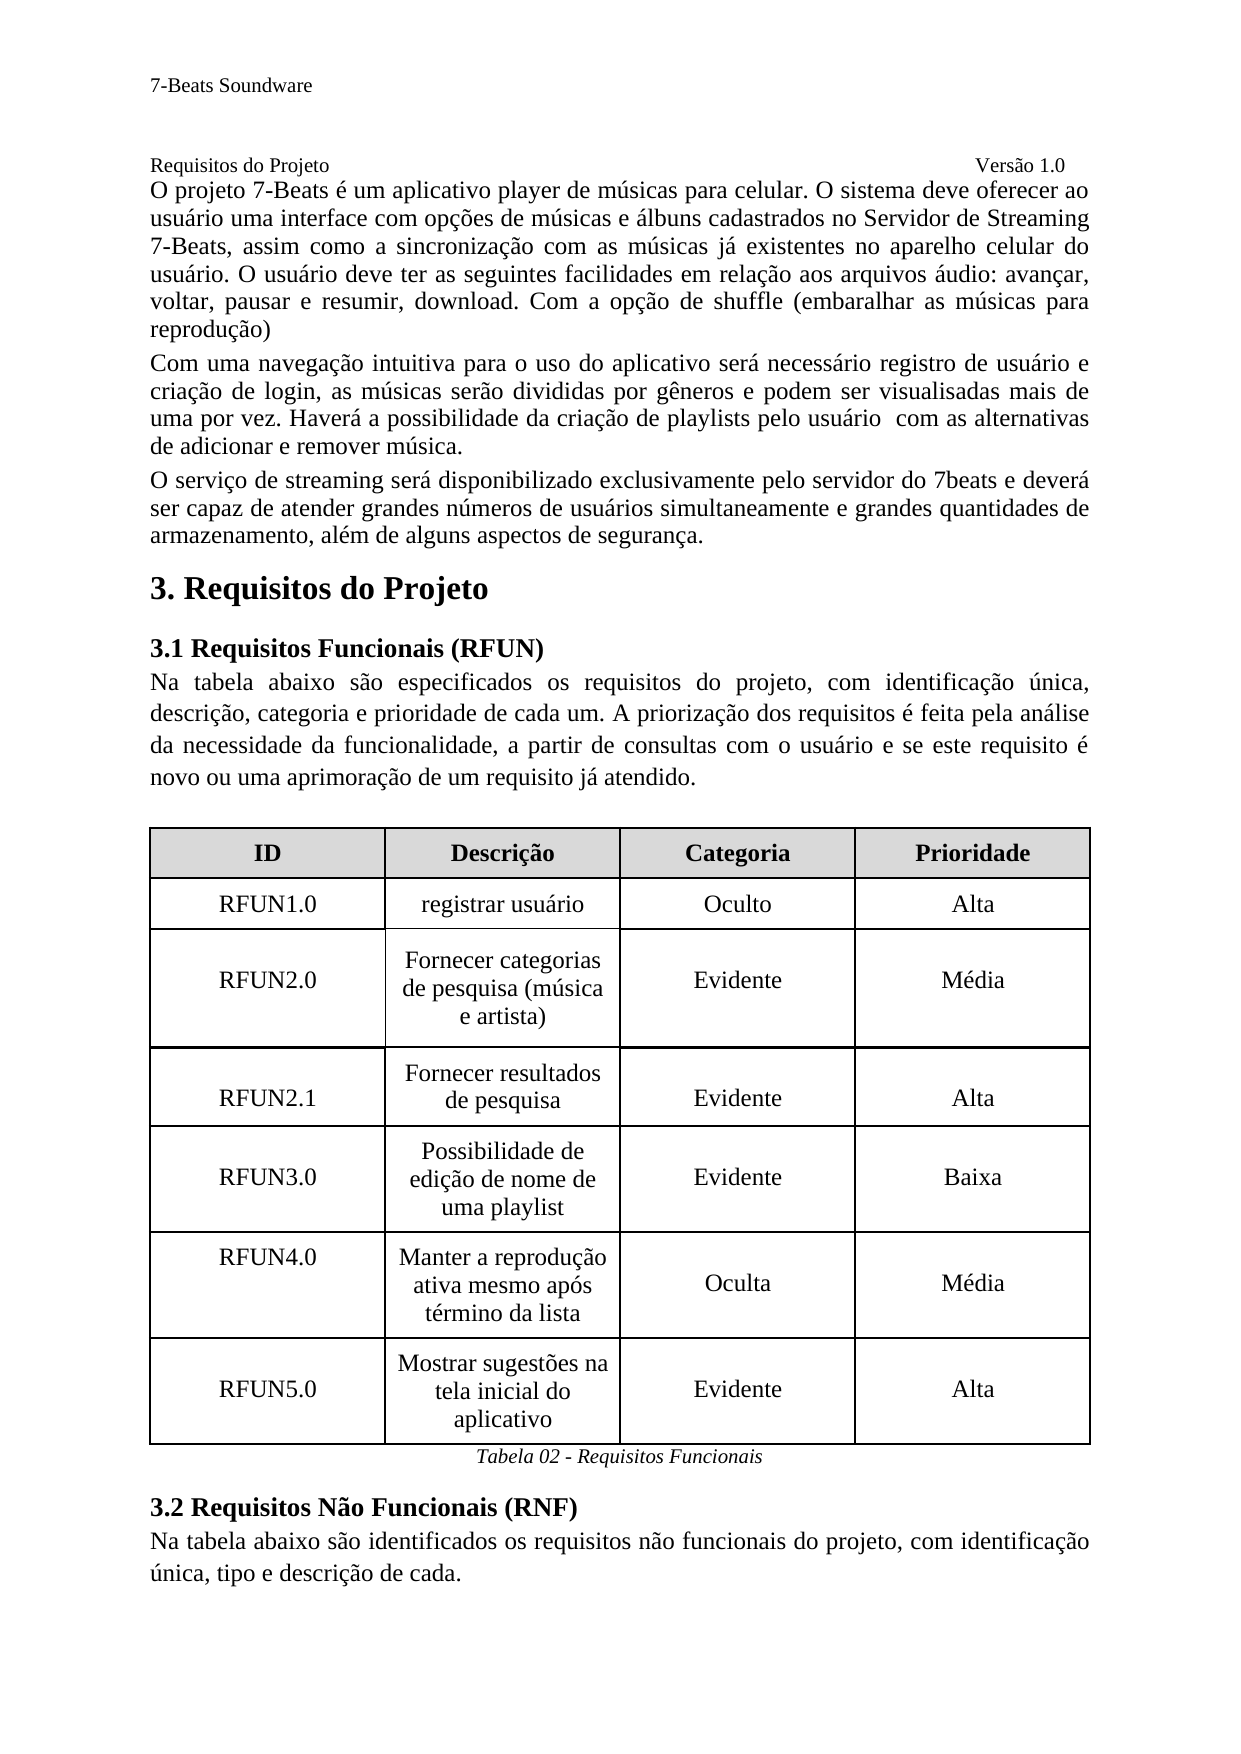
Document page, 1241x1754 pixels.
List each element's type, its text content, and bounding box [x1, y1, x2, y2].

table_cell RFUN5.0 [151, 1339, 384, 1443]
table_cell Evidente [621, 930, 854, 1046]
table_cell Baixa [856, 1127, 1089, 1231]
text Com uma navegação intuitiva para o uso do aplicativo será necessário registro de usuário e criação de login, as músicas serão divididas por gêneros e podem ser visualisadas mais de uma por vez. Haverá a possibilidade da criação de playlists pelo usuário com as alternativas de adicionar e remover música. [150, 349, 1091, 460]
table_cell RFUN1.0 [151, 879, 384, 928]
table_cell RFUN3.0 [151, 1127, 384, 1231]
subtitle 3.1 Requisitos Funcionais (RFUN) [150, 633, 1091, 663]
table_cell Evidente [621, 1127, 854, 1231]
table_cell Manter a reprodução ativa mesmo após término da lista [386, 1233, 619, 1337]
table_header ID [151, 829, 384, 877]
table_cell Possibilidade de edição de nome de uma playlist [386, 1127, 619, 1231]
table_cell registrar usuário [386, 879, 619, 928]
table_cell Oculta [621, 1233, 854, 1337]
table_cell RFUN2.0 [151, 930, 385, 1046]
subtitle 3. Requisitos do Projeto [150, 570, 1091, 607]
table_header Descrição [386, 829, 619, 877]
table_cell Evidente [621, 1049, 854, 1125]
table_cell Evidente [621, 1339, 854, 1443]
table_cell RFUN2.1 [151, 1049, 384, 1125]
text O serviço de streaming será disponibilizado exclusivamente pelo servidor do 7beats e deverá ser capaz de atender grandes números de usuários simultaneamente e grandes quantidades de armazenamento, além de alguns aspectos de segurança. [150, 466, 1091, 549]
text O projeto 7-Beats é um aplicativo player de músicas para celular. O sistema deve oferecer ao usuário uma interface com opções de músicas e álbuns cadastrados no Servidor de Streaming 7-Beats, assim como a sincronização com as músicas já existentes no aparelho celular do usuário. O usuário deve ter as seguintes facilidades em relação aos arquivos áudio: avançar, voltar, pausar e resumir, download. Com a opção de shuffle (embaralhar as músicas para reprodução) [150, 177, 1091, 343]
text Na tabela abaixo são especificados os requisitos do projeto, com identificação única, descrição, categoria e prioridade de cada um. A priorização dos requisitos é feita pela análise da necessidade da funcionalidade, a partir de consultas com o usuário e se este requisito é novo ou uma aprimoração de um requisito já atendido. [150, 668, 1091, 791]
table_cell Alta [856, 1049, 1089, 1125]
text Na tabela abaixo são identificados os requisitos não funcionais do projeto, com identificação única, tipo e descrição de cada. [150, 1527, 1091, 1586]
table_cell Fornecer categorias de pesquisa (música e artista) [386, 929, 619, 1046]
table_cell Média [856, 1233, 1089, 1337]
table_cell Média [856, 930, 1089, 1046]
table_cell Oculto [621, 879, 854, 928]
table_cell RFUN4.0 [151, 1233, 384, 1337]
table_header Prioridade [856, 829, 1089, 877]
table_cell Alta [856, 1339, 1089, 1443]
text Tabela 02 - Requisitos Funcionais [150, 1445, 1091, 1468]
table_cell Mostrar sugestões na tela inicial do aplicativo [386, 1339, 619, 1443]
table_cell Alta [856, 879, 1089, 928]
table_header Categoria [621, 829, 854, 877]
subtitle 3.2 Requisitos Não Funcionais (RNF) [150, 1492, 1091, 1522]
table_cell Fornecer resultados de pesquisa [386, 1048, 619, 1125]
